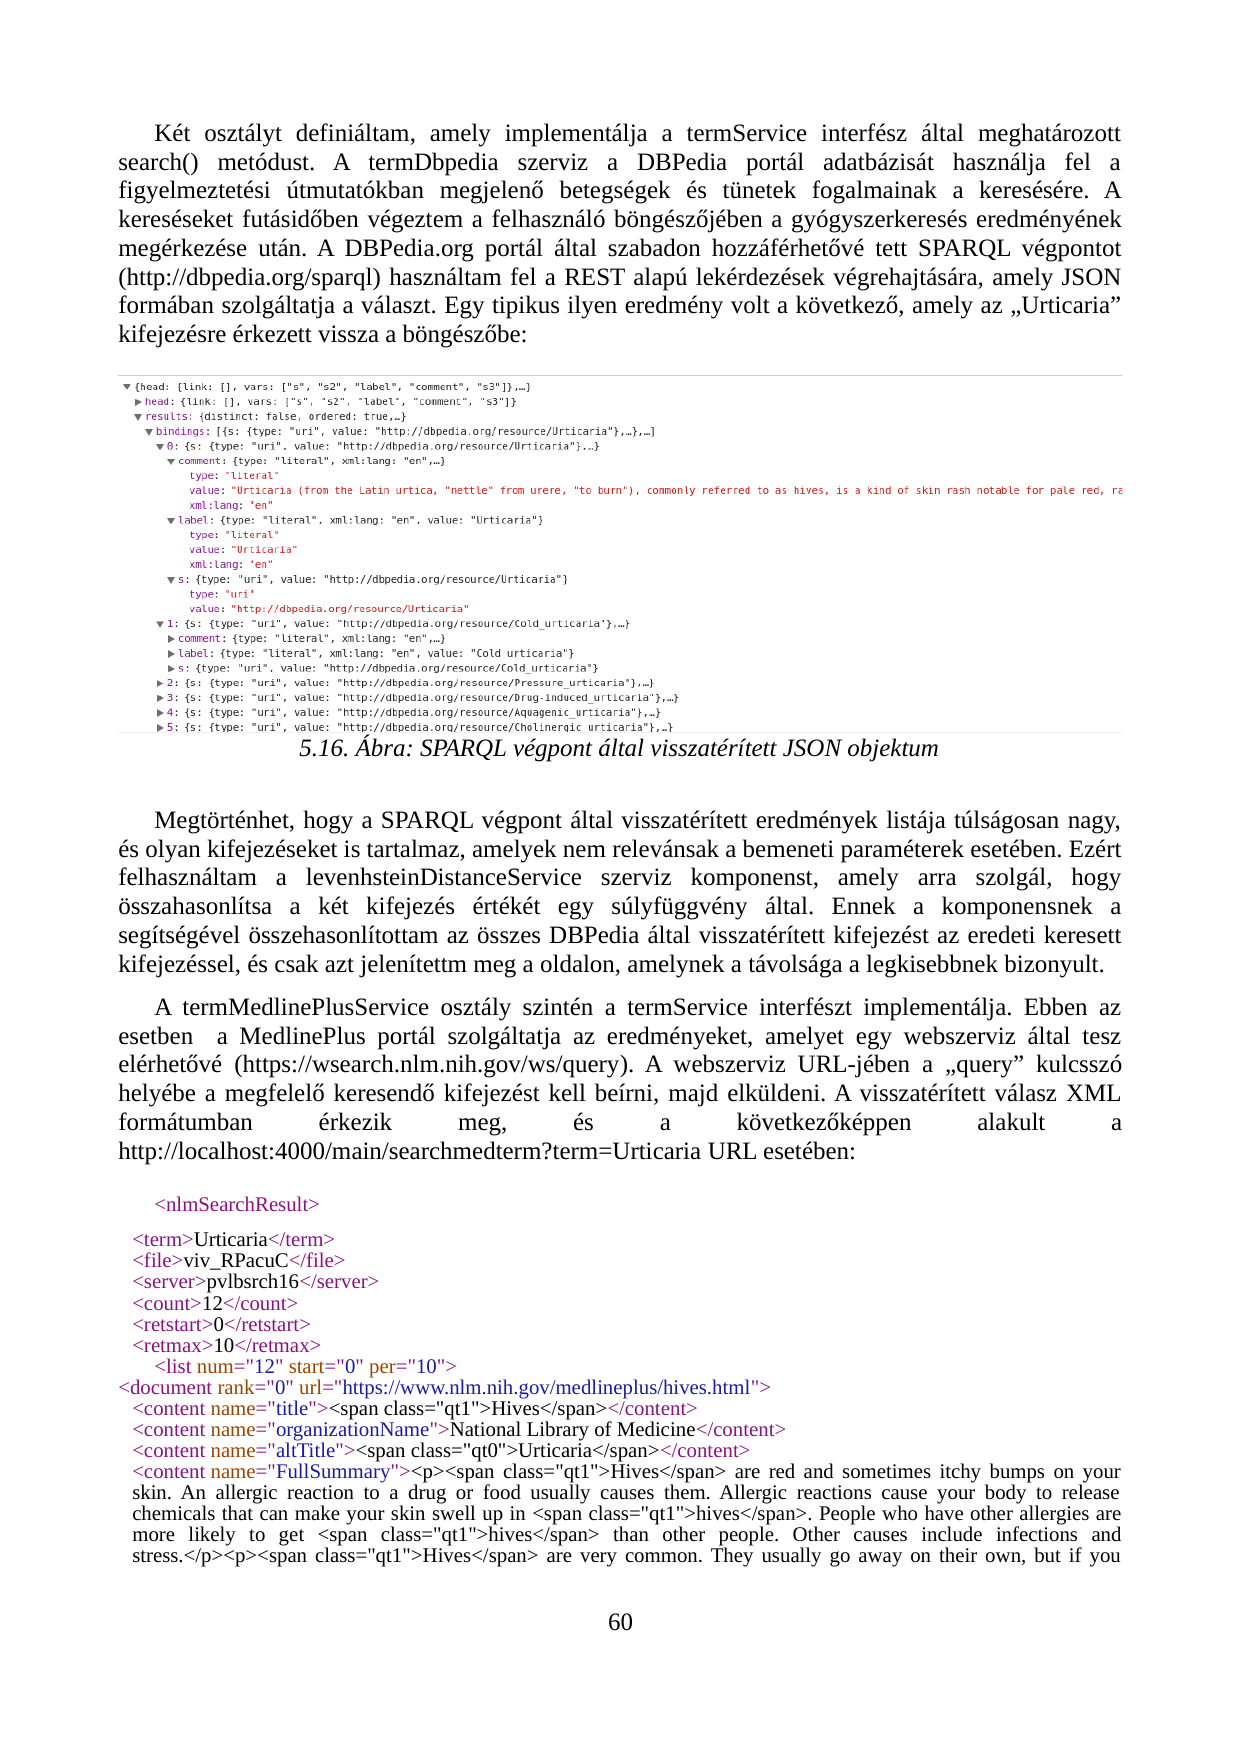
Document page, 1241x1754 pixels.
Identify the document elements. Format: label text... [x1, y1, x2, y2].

picture [118, 375, 1123, 733]
text 5.16. Ábra: SPARQL végpont által visszatérített JSON objektum [118, 733, 1122, 762]
text <term>Urticaria</term> [132, 1230, 1122, 1251]
text <file>viv_RPacuC</file> [132, 1251, 1122, 1272]
text <nlmSearchResult> [118, 1194, 1122, 1216]
text <server>pvlbsrch16</server> [132, 1272, 1122, 1293]
text <retmax>10</retmax> [132, 1335, 1122, 1356]
title Két osztályt definiáltam, amely implementálja a termService interfész által meghatározott search() metódust. A termDbpedia szerviz a DBPedia portál adatbázisát használja fel a figyelmeztetési útmutatókban megjelenő betegségek és tünetek fogalmainak a keresésére. A kereséseket futásidőben végeztem a felhasználó böngészőjében a gyógyszerkeresés eredményének megérkezése után. A DBPedia.org portál által szabadon hozzáférhetővé tett SPARQL végpontot (http://dbpedia.org/sparql) használtam fel a REST alapú lekérdezések végrehajtására, amely JSON formában szolgáltatja a választ. Egy tipikus ilyen eredmény volt a következő, amely az „Urticaria” kifejezésre érkezett vissza a böngészőbe: [118, 118, 1122, 348]
text <document rank="0" url="https://www.nlm.nih.gov/medlineplus/hives.html"> [118, 1377, 1122, 1398]
text <retstart>0</retstart> [132, 1314, 1122, 1335]
text <content name="FullSummary"><p><span class="qt1">Hives</span> are red and sometimes itchy bumps on your skin. An allergic reaction to a drug or food usually causes them. Allergic reactions cause your body to release chemicals that can make your skin swell up in <span class="qt1">hives</span>. People who have other allergies are more likely to get <span class="qt1">hives</span> than other people. Other causes include infections and stress.</p><p><span class="qt1">Hives</span> are very common. They usually go away on their own, but if you [132, 1462, 1122, 1567]
text <content name="organizationName">National Library of Medicine</content> [132, 1419, 1122, 1441]
text <count>12</count> [132, 1293, 1122, 1314]
text Megtörténhet, hogy a SPARQL végpont által visszatérített eredmények listája túlságosan nagy, és olyan kifejezéseket is tartalmaz, amelyek nem relevánsak a bemeneti paraméterek esetében. Ezért felhasználtam a levenhsteinDistanceService szerviz komponenst, amely arra szolgál, hogy összahasonlítsa a két kifejezés értékét egy súlyfüggvény által. Ennek a komponensnek a segítségével összehasonlítottam az összes DBPedia által visszatérített kifejezést az eredeti keresett kifejezéssel, és csak azt jelenítettm meg a oldalon, amelynek a távolsága a legkisebbnek bizonyult. [118, 805, 1122, 977]
text <content name="title"><span class="qt1">Hives</span></content> [132, 1398, 1122, 1419]
text <list num="12" start="0" per="10"> [118, 1356, 1122, 1377]
text <content name="altTitle"><span class="qt0">Urticaria</span></content> [132, 1441, 1122, 1462]
title A termMedlinePlusService osztály szintén a termService interfészt implementálja. Ebben az esetben a MedlinePlus portál szolgáltatja az eredményeket, amelyet egy webszerviz által tesz elérhetővé (https://wsearch.nlm.nih.gov/ws/query). A webszerviz URL-jében a „query” kulcsszó helyébe a megfelelő keresendő kifejezést kell beírni, majd elküldeni. A visszatérített válasz XML formátumban érkezik meg, és a következőképpen alakult a http://localhost:4000/main/searchmedterm?term=Urticaria URL esetében: [118, 992, 1122, 1164]
